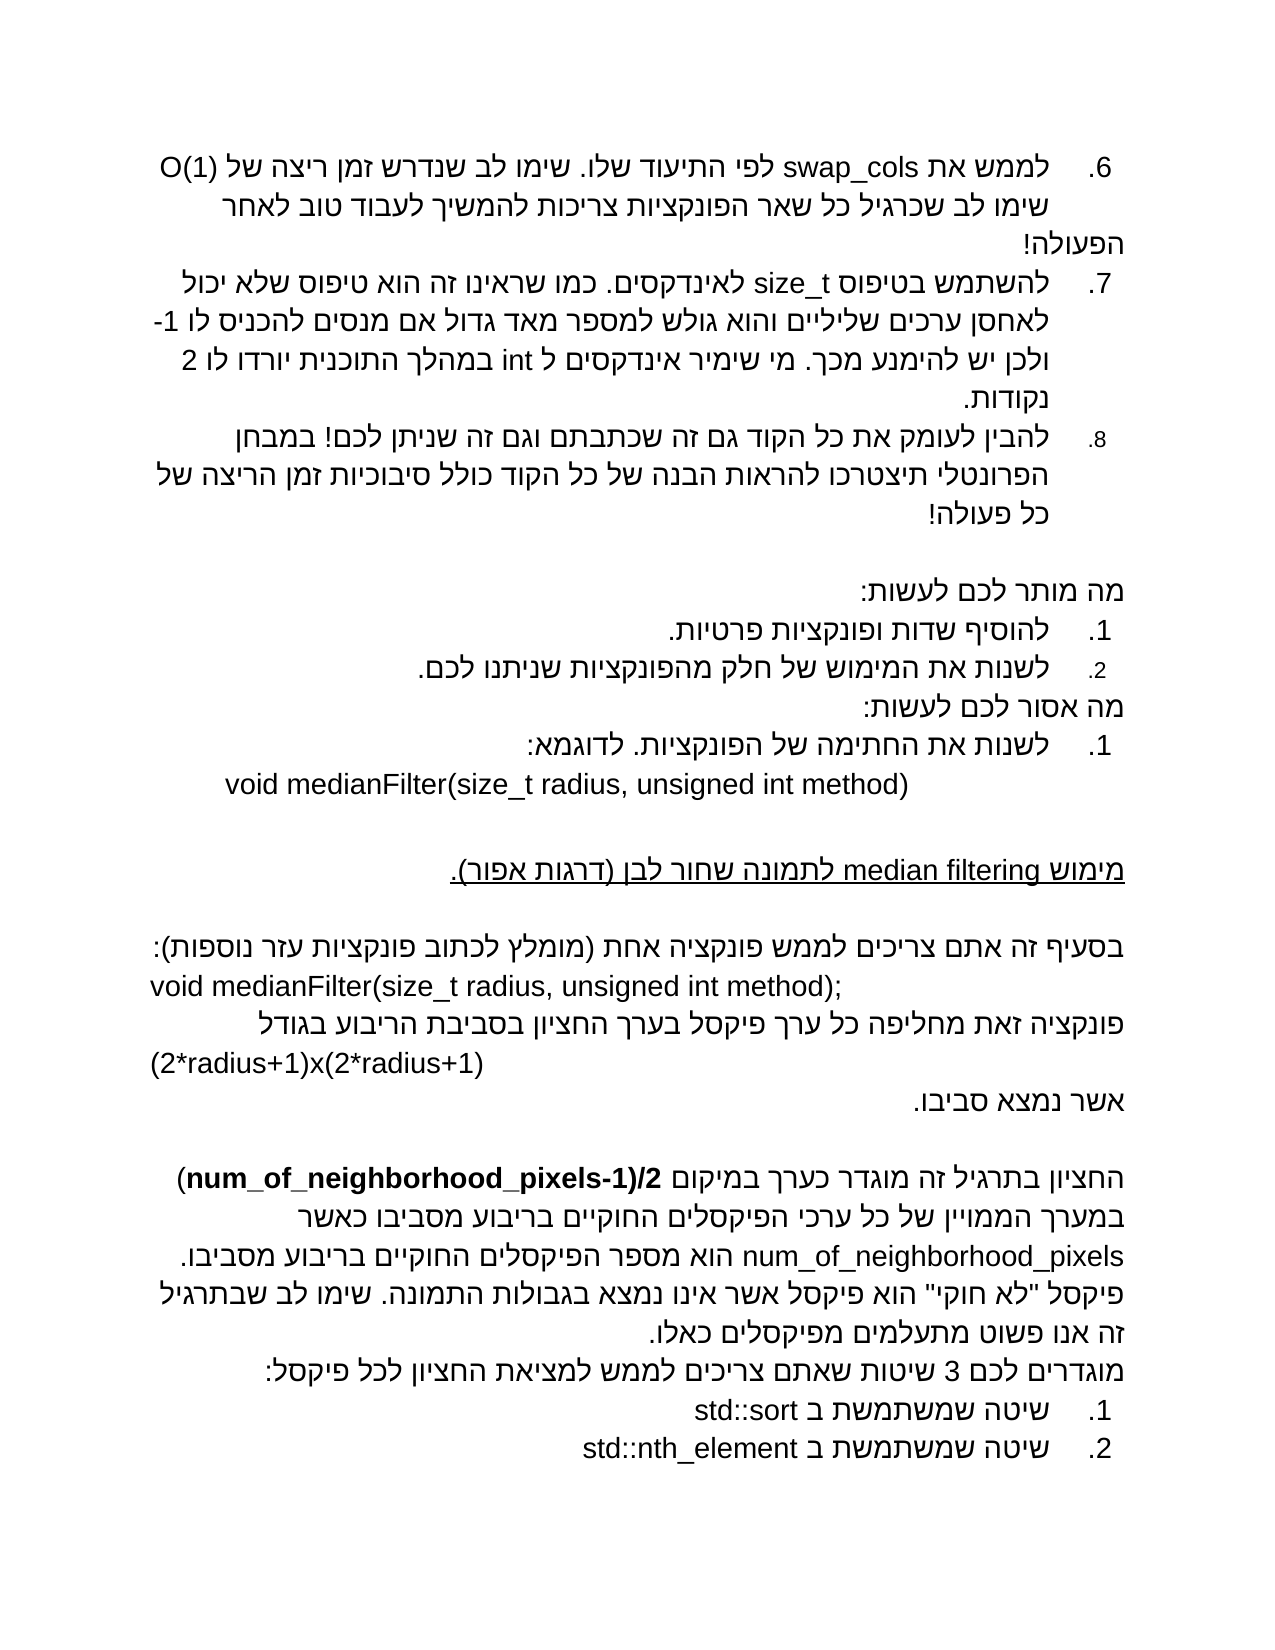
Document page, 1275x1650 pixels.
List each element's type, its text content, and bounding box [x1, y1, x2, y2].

text פונקציה זאת מחליפה כל ערך פיקסל בערך החציון בסביבת הריבוע בגודל [150, 1007, 1125, 1041]
text מוגדרים לכם 3 שיטות שאתם צריכים לממש למציאת החציון לכל פיקסל: [150, 1354, 1125, 1388]
text החציון בתרגיל זה מוגדר כערך במיקום num_of_neighborhood_pixels-1)/2) במערך הממויין של כל ערכי הפיקסלים החוקיים בריבוע מסביבו כאשר num_of_neighborhood_pixels הוא מספר הפיקסלים החוקיים בריבוע מסביבו. [150, 1161, 1125, 1272]
text שימו לב שכרגיל כל שאר הפונקציות צריכות להמשיך לעבוד טוב לאחר הפעולה! [150, 188, 1125, 261]
text (2*radius+1)x(2*radius+1) [150, 1046, 1125, 1079]
list להבין לעומק את כל הקוד גם זה שכתבתם וגם זה שניתן לכם! במבחן הפרונטלי תיצטרכו להראות הבנה של כל הקוד כולל סיבוכיות זמן הריצה של כל פעולה! [150, 420, 1087, 530]
list לשנות את החתימה של הפונקציות. לדוגמא: [150, 728, 1087, 762]
list להוסיף שדות ופונקציות פרטיות. [150, 612, 1087, 646]
list שיטה שמשתמשת ב std::nth_element [150, 1431, 1087, 1465]
text מה אסור לכם לעשות: [150, 689, 1125, 723]
list לשנות את המימוש של חלק מהפונקציות שניתנו לכם. [150, 651, 1087, 684]
list להשתמש בטיפוס size_t לאינדקסים. כמו שראינו זה הוא טיפוס שלא יכול לאחסן ערכים שליליים והוא גולש למספר מאד גדול אם מנסים להכניס לו 1- ולכן יש להימנע מכך. מי שימיר אינדקסים ל int במהלך התוכנית יורדו לו 2 נקודות. [150, 266, 1087, 415]
text פיקסל "לא חוקי" הוא פיקסל אשר אינו נמצא בגבולות התמונה. שימו לב שבתרגיל זה אנו פשוט מתעלמים מפיקסלים כאלו. [150, 1277, 1125, 1349]
list שיטה שמשתמשת ב std::sort [150, 1393, 1087, 1426]
text בסעיף זה אתם צריכים לממש פונקציה אחת (מומלץ לכתוב פונקציות עזר נוספות): [150, 930, 1125, 964]
text מימוש median filtering לתמונה שחור לבן (דרגות אפור). [150, 853, 1125, 887]
text void medianFilter(size_t radius, unsigned int method) [150, 767, 1125, 800]
text אשר נמצא סביבו. [150, 1084, 1125, 1118]
text void medianFilter(size_t radius, unsigned int method); [150, 969, 1125, 1002]
list לממש את swap_cols לפי התיעוד שלו. שימו לב שנדרש זמן ריצה של (1)O [150, 150, 1087, 183]
text מה מותר לכם לעשות: [150, 574, 1125, 607]
